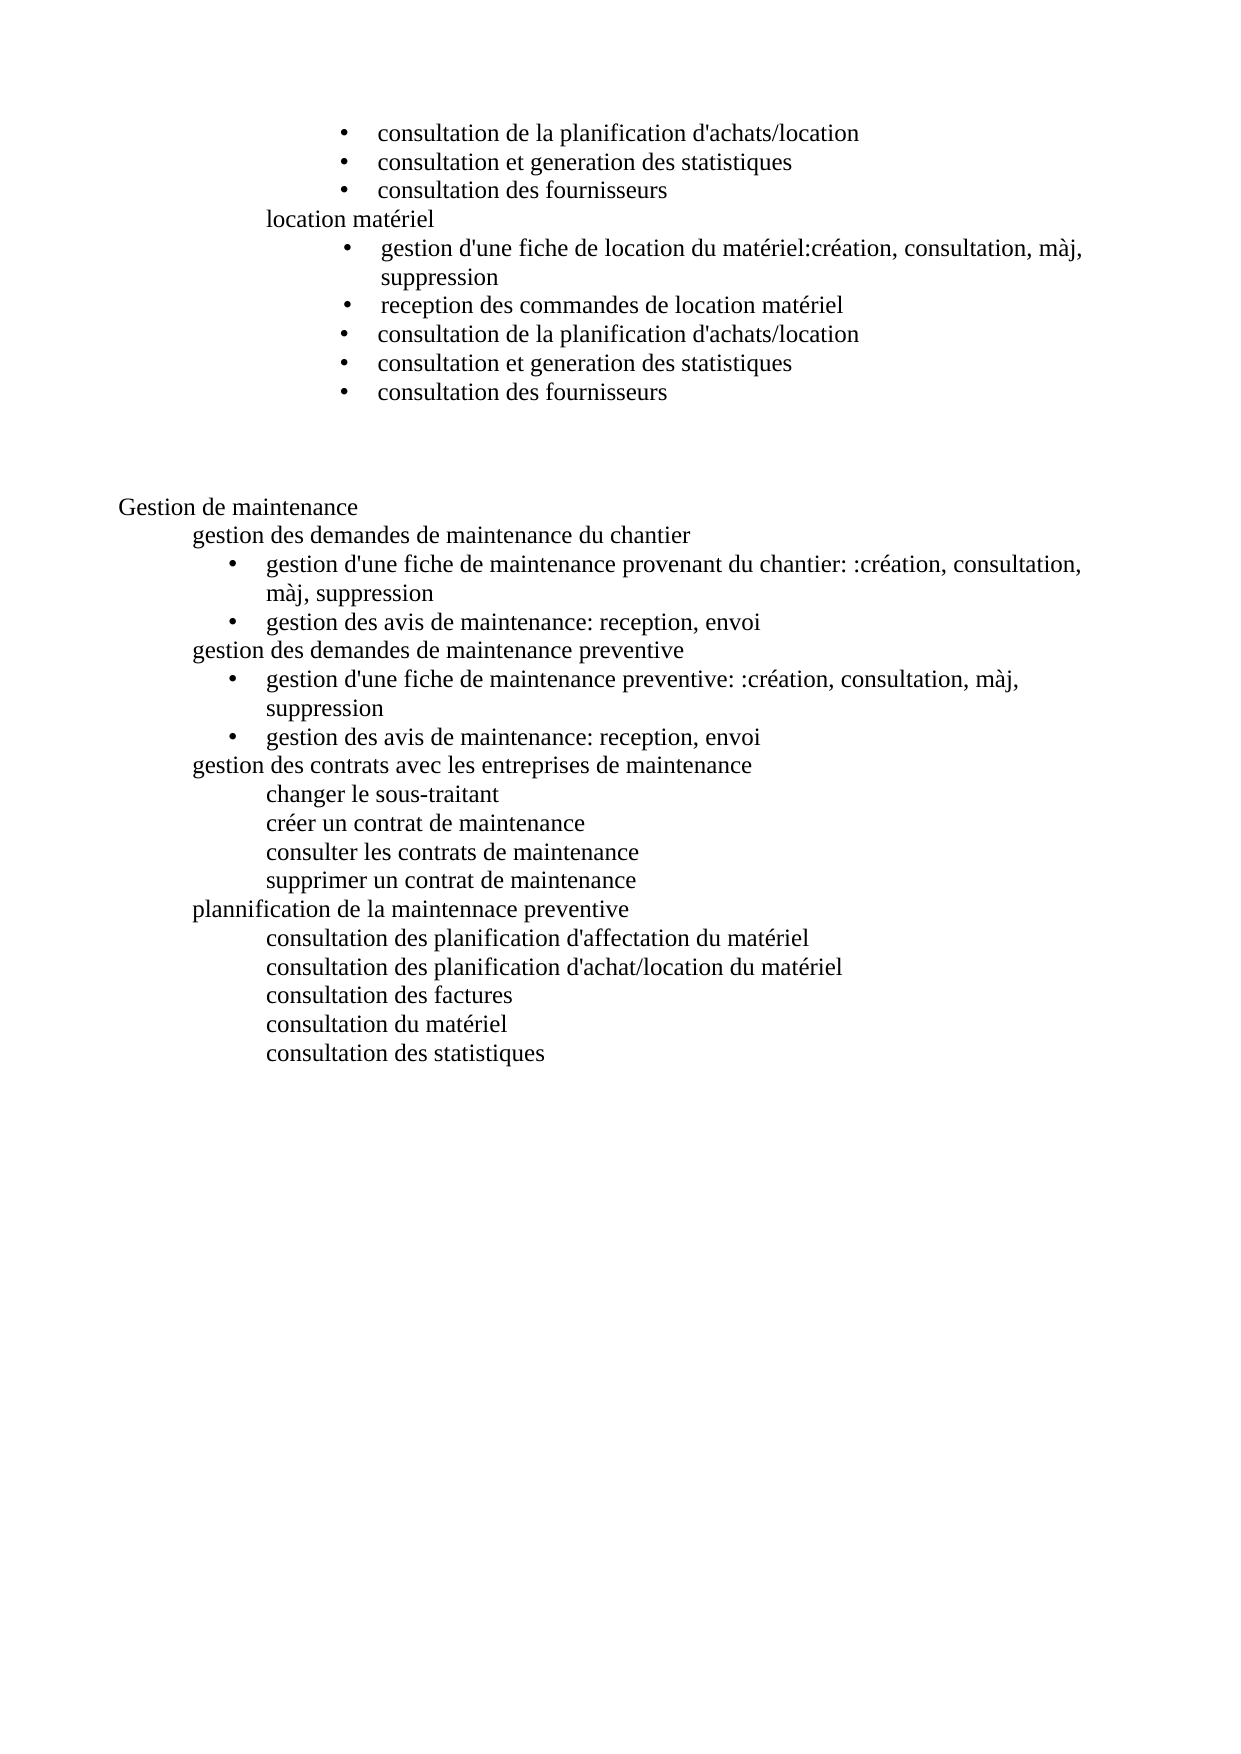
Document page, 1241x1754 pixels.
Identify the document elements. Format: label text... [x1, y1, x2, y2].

list reception des commandes de location matériel [343, 291, 1122, 319]
text consulter les contrats de maintenance [118, 837, 1122, 866]
list consultation de la planification d'achats/location [340, 118, 1122, 147]
text changer le sous-traitant [118, 779, 1122, 808]
text gestion des contrats avec les entreprises de maintenance [118, 751, 1122, 779]
text consultation des factures [118, 981, 1122, 1009]
text gestion des demandes de maintenance du chantier [118, 521, 1122, 549]
text location matériel [118, 204, 1122, 233]
list consultation de la planification d'achats/location [340, 319, 1122, 348]
list gestion d'une fiche de location du matériel:création, consultation, màj, suppression [343, 233, 1122, 291]
text Gestion de maintenance [118, 492, 1122, 521]
list gestion des avis de maintenance: reception, envoi [228, 722, 1122, 751]
text créer un contrat de maintenance [118, 808, 1122, 837]
text consultation du matériel [118, 1009, 1122, 1038]
list consultation des fournisseurs [340, 377, 1122, 406]
text consultation des planification d'achat/location du matériel [118, 952, 1122, 981]
text consultation des statistiques [118, 1038, 1122, 1067]
list gestion d'une fiche de maintenance provenant du chantier: :création, consultation, màj, suppression [228, 549, 1122, 607]
list consultation et generation des statistiques [340, 348, 1122, 377]
list consultation des fournisseurs [340, 176, 1122, 204]
text supprimer un contrat de maintenance [118, 866, 1122, 894]
list consultation et generation des statistiques [340, 147, 1122, 176]
text gestion des demandes de maintenance preventive [154, 636, 1122, 664]
list gestion des avis de maintenance: reception, envoi [228, 607, 1122, 636]
text consultation des planification d'affectation du matériel [118, 923, 1122, 952]
list gestion d'une fiche de maintenance preventive: :création, consultation, màj, suppression [228, 664, 1122, 722]
text plannification de la maintennace preventive [118, 894, 1122, 923]
